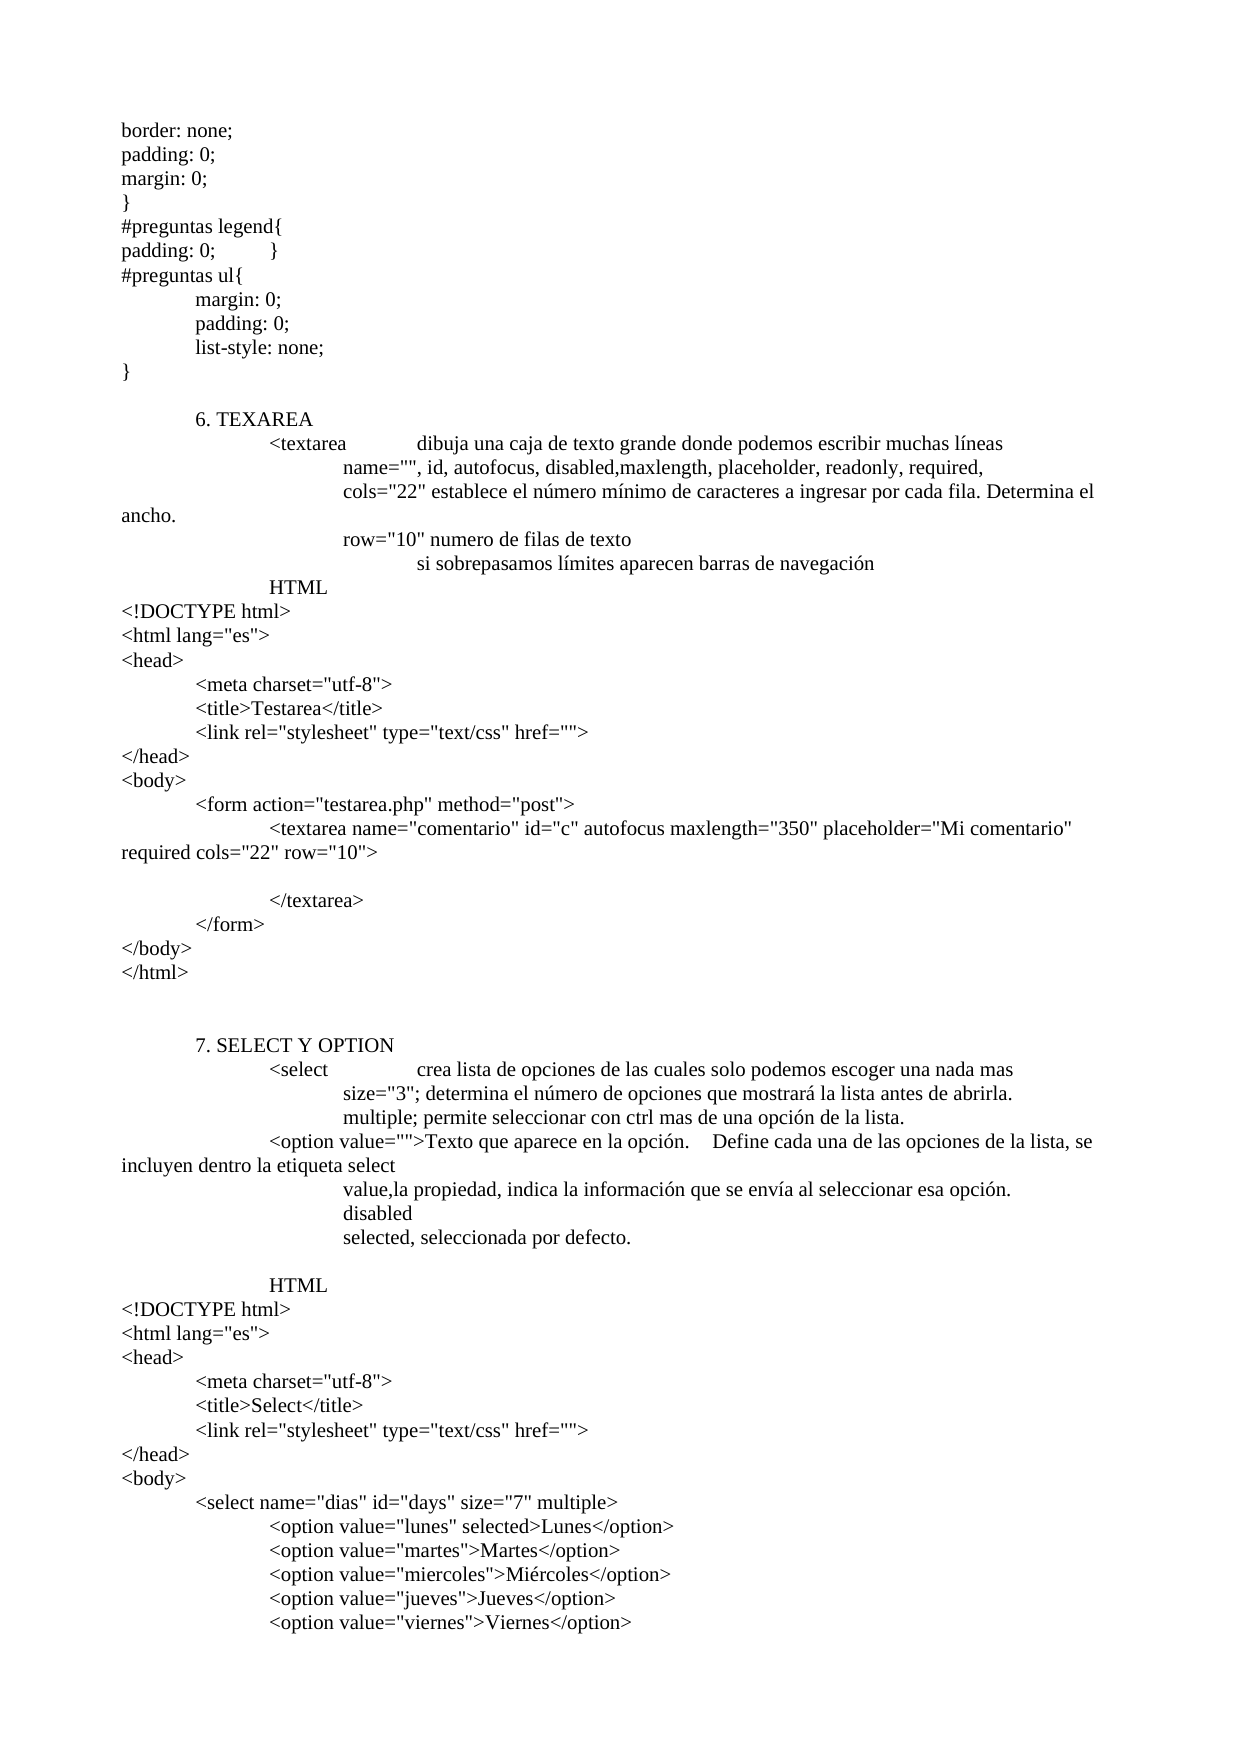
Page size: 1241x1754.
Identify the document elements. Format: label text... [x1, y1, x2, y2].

text <link rel="stylesheet" type="text/css" href=""> [121, 1417, 1122, 1442]
text <textarea name="comentario" id="c" autofocus maxlength="350" placeholder="Mi comentario" required cols="22" row="10"> [121, 816, 1122, 864]
text <!DOCTYPE html> [121, 599, 1122, 623]
text <html lang="es"> [121, 623, 1122, 647]
text </head> [121, 744, 1122, 768]
text multiple; permite seleccionar con ctrl mas de una opción de la lista. [121, 1105, 1122, 1129]
text <option value="">Texto que aparece en la opción. Define cada una de las opciones de la lista, se incluyen dentro la etiqueta select [121, 1129, 1122, 1177]
text <select name="dias" id="days" size="7" multiple> [121, 1490, 1122, 1514]
text <link rel="stylesheet" type="text/css" href=""> [121, 720, 1122, 744]
text <textarea dibuja una caja de texto grande donde podemos escribir muchas líneas [121, 431, 1122, 455]
text value,la propiedad, indica la información que se envía al seleccionar esa opción. [121, 1177, 1122, 1201]
text HTML [121, 1273, 1122, 1297]
text </textarea> [121, 888, 1122, 912]
text #preguntas ul{ [121, 262, 1122, 287]
text <html lang="es"> [121, 1321, 1122, 1345]
text <form action="testarea.php" method="post"> [121, 792, 1122, 816]
text <select crea lista de opciones de las cuales solo podemos escoger una nada mas [121, 1057, 1122, 1081]
text </body> [121, 936, 1122, 960]
text <head> [121, 647, 1122, 672]
text <body> [121, 768, 1122, 792]
text <option value="martes">Martes</option> [121, 1538, 1122, 1562]
text margin: 0; [121, 166, 1122, 190]
text selected, seleccionada por defecto. [121, 1225, 1122, 1249]
text <meta charset="utf-8"> [121, 672, 1122, 696]
text si sobrepasamos límites aparecen barras de navegación [121, 551, 1122, 575]
text cols="22" establece el número mínimo de caracteres a ingresar por cada fila. Determina el ancho. [121, 479, 1122, 527]
text <option value="lunes" selected>Lunes</option> [121, 1514, 1122, 1538]
text <!DOCTYPE html> [121, 1297, 1122, 1321]
text </html> [121, 960, 1122, 984]
text <title>Select</title> [121, 1393, 1122, 1417]
text <option value="viernes">Viernes</option> [121, 1610, 1122, 1634]
text </form> [121, 912, 1122, 936]
text } [121, 359, 1122, 383]
text 6. TEXAREA [121, 407, 1122, 431]
text size="3"; determina el número de opciones que mostrará la lista antes de abrirla. [121, 1081, 1122, 1105]
text border: none; [121, 118, 1122, 142]
text <title>Testarea</title> [121, 696, 1122, 720]
text padding: 0; [121, 311, 1122, 335]
text #preguntas legend{ [121, 214, 1122, 238]
text <head> [121, 1345, 1122, 1369]
text disabled [121, 1201, 1122, 1225]
text <body> [121, 1466, 1122, 1490]
text padding: 0; } [121, 238, 1122, 262]
text </head> [121, 1442, 1122, 1466]
text padding: 0; [121, 142, 1122, 166]
text <option value="jueves">Jueves</option> [121, 1586, 1122, 1610]
text } [121, 190, 1122, 214]
text name="", id, autofocus, disabled,maxlength, placeholder, readonly, required, [121, 455, 1122, 479]
text <option value="miercoles">Miércoles</option> [121, 1562, 1122, 1586]
text list-style: none; [121, 335, 1122, 359]
text row="10" numero de filas de texto [121, 527, 1122, 551]
text <meta charset="utf-8"> [121, 1369, 1122, 1393]
text HTML [121, 575, 1122, 599]
text 7. SELECT Y OPTION [121, 1032, 1122, 1057]
text margin: 0; [121, 287, 1122, 311]
